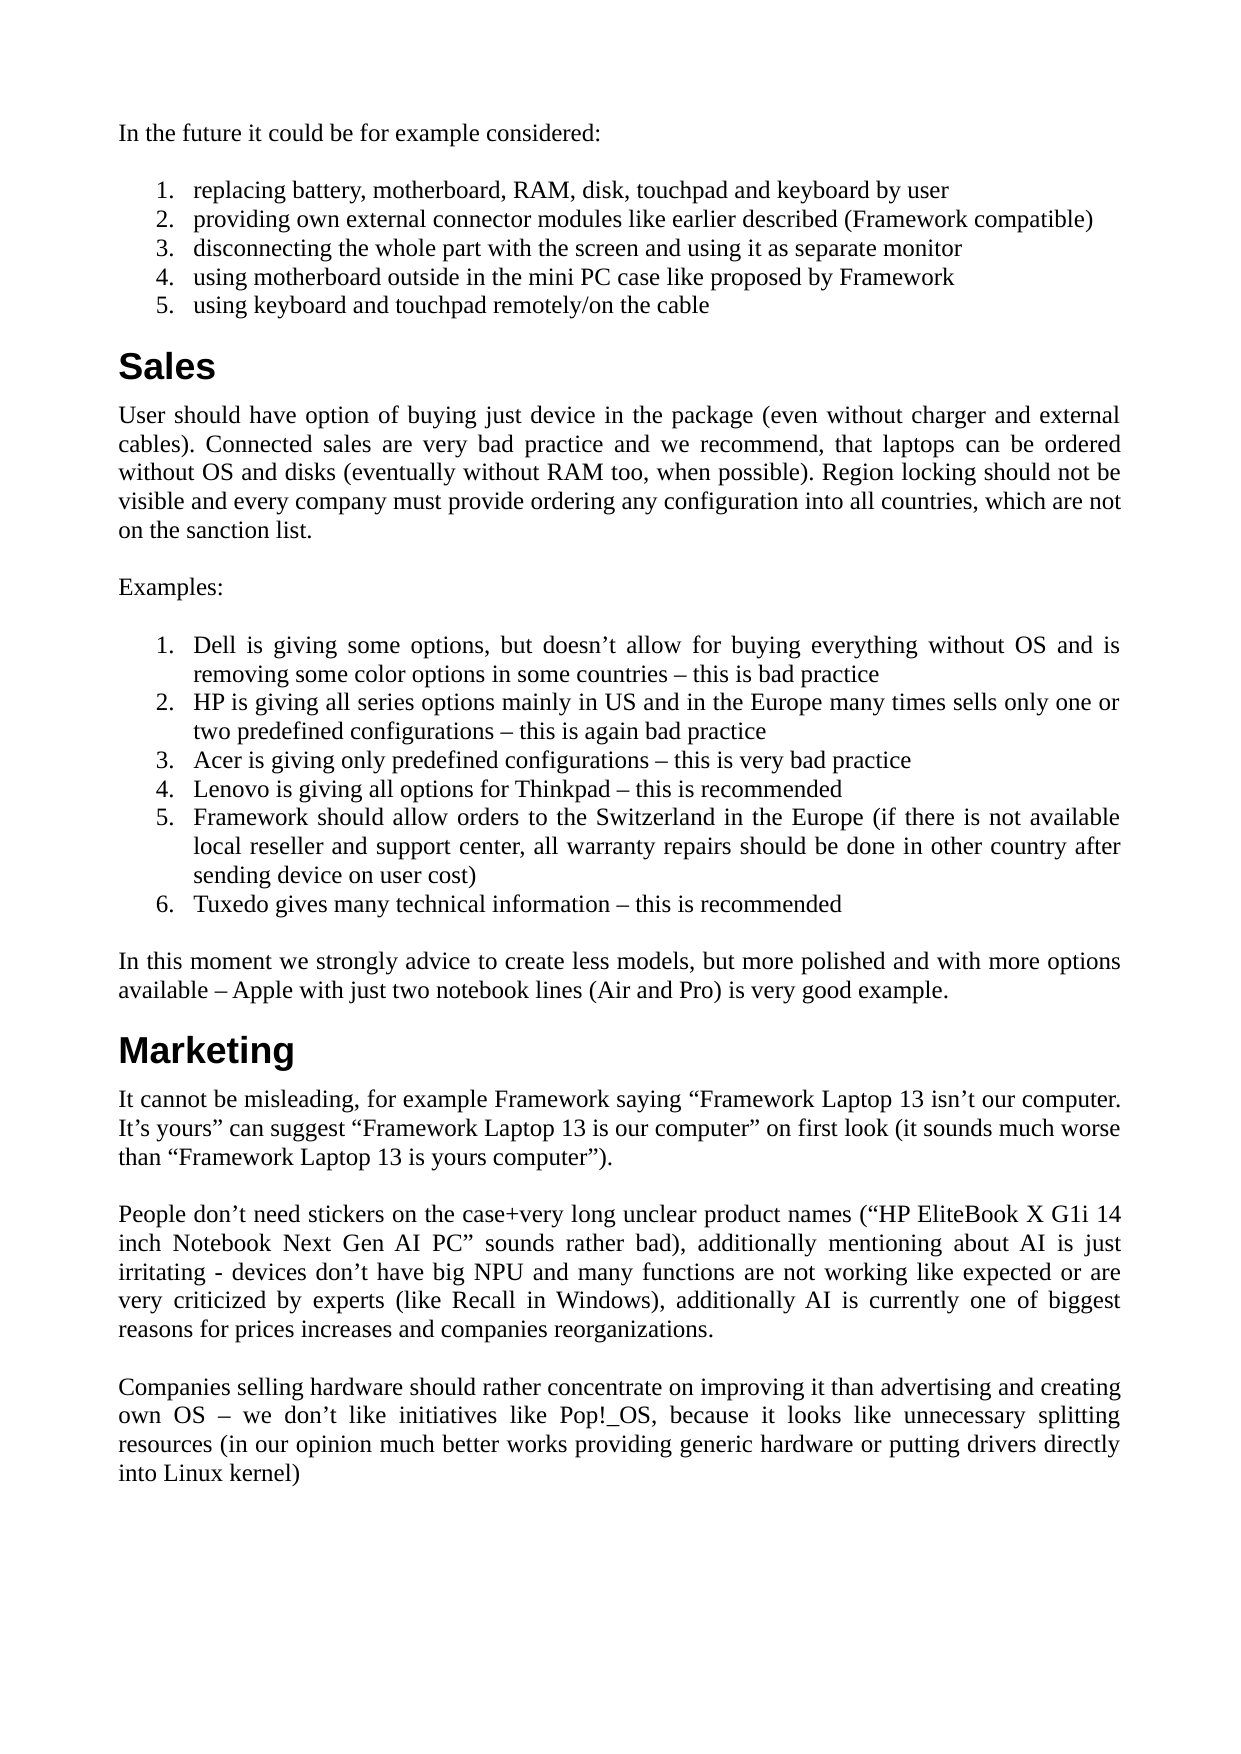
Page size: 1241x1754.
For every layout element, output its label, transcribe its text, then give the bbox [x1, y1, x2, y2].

text User should have option of buying just device in the package (even without charger and external cables). Connected sales are very bad practice and we recommend, that laptops can be ordered without OS and disks (eventually without RAM too, when possible). Region locking should not be visible and every company must provide ordering any configuration into all countries, which are not on the sanction list. [118, 400, 1122, 544]
list replacing battery, motherboard, RAM, disk, touchpad and keyboard by user [156, 176, 1122, 204]
text Companies selling hardware should rather concentrate on improving it than advertising and creating own OS – we don’t like initiatives like Pop!_OS, because it looks like unnecessary splitting resources (in our opinion much better works providing generic hardware or putting drivers directly into Linux kernel) [118, 1372, 1122, 1487]
text In this moment we strongly advice to create less models, but more polished and with more options available – Apple with just two notebook lines (Air and Pro) is very good example. [118, 946, 1122, 1004]
subtitle Sales [118, 344, 1122, 387]
list Framework should allow orders to the Switzerland in the Europe (if there is not available local reseller and support center, all warranty repairs should be done in other country after sending device on user cost) [156, 802, 1122, 889]
list using keyboard and touchpad remotely/on the cable [156, 291, 1122, 319]
list Dell is giving some options, but doesn’t allow for buying everything without OS and is removing some color options in some countries – this is bad practice [156, 630, 1122, 687]
text Examples: [118, 572, 1122, 601]
text People don’t need stickers on the case+very long unclear product names (“HP EliteBook X G1i 14 inch Notebook Next Gen AI PC” sounds rather bad), additionally mentioning about AI is just irritating - devices don’t have big NPU and many functions are not working like expected or are very criticized by experts (like Recall in Windows), additionally AI is currently one of biggest reasons for prices increases and companies reorganizations. [118, 1199, 1122, 1343]
text It cannot be misleading, for example Framework saying “Framework Laptop 13 isn’t our computer. It’s yours” can suggest “Framework Laptop 13 is our computer” on first look (it sounds much worse than “Framework Laptop 13 is yours computer”). [118, 1084, 1122, 1171]
text In the future it could be for example considered: [118, 118, 1122, 147]
list using motherboard outside in the mini PC case like proposed by Framework [156, 262, 1122, 291]
list Lenovo is giving all options for Thinkpad – this is recommended [156, 774, 1122, 802]
list disconnecting the whole part with the screen and using it as separate monitor [156, 233, 1122, 262]
list Tuxedo gives many technical information – this is recommended [156, 889, 1122, 917]
list HP is giving all series options mainly in US and in the Europe many times sells only one or two predefined configurations – this is again bad practice [156, 687, 1122, 745]
subtitle Marketing [118, 1029, 1122, 1072]
list providing own external connector modules like earlier described (Framework compatible) [156, 204, 1122, 233]
list Acer is giving only predefined configurations – this is very bad practice [156, 745, 1122, 774]
